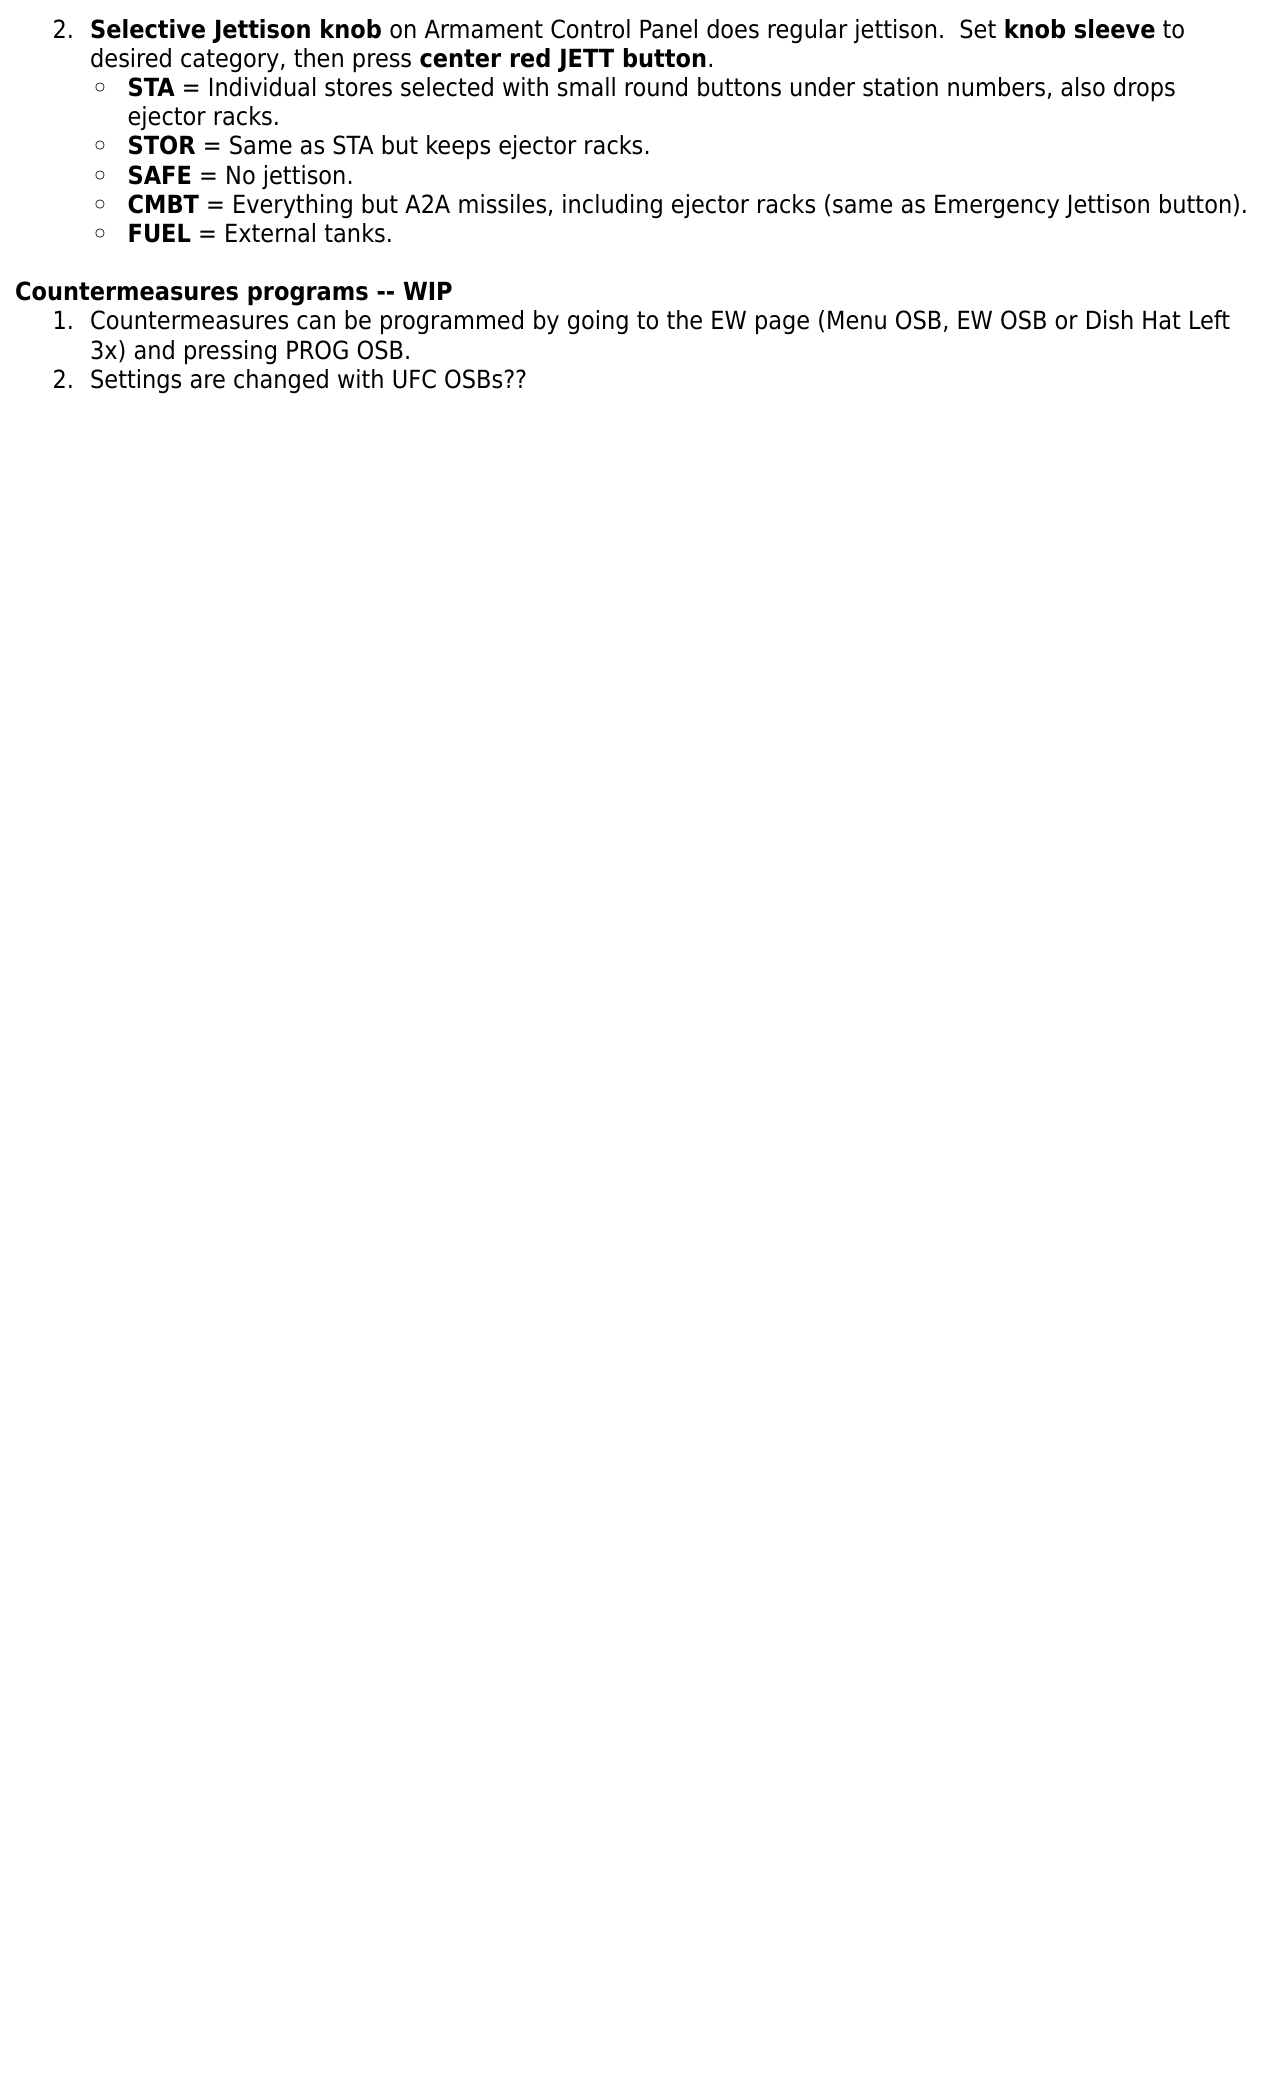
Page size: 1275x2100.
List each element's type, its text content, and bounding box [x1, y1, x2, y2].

text Countermeasures programs -- WIP [15, 277, 1260, 307]
list Countermeasures can be programmed by going to the EW page (Menu OSB, EW OSB or Dish Hat Left 3x) and pressing PROG OSB. [52, 307, 1260, 365]
list Selective Jettison knob on Armament Control Panel does regular jettison. Set knob sleeve to desired category, then press center red JETT button. [52, 15, 1260, 73]
list FUEL = External tanks. [90, 219, 1260, 248]
list STOR = Same as STA but keeps ejector racks. [90, 132, 1260, 161]
list Settings are changed with UFC OSBs?? [52, 365, 1260, 394]
list CMBT = Everything but A2A missiles, including ejector racks (same as Emergency Jettison button). [90, 190, 1260, 219]
list SAFE = No jettison. [90, 161, 1260, 190]
list STA = Individual stores selected with small round buttons under station numbers, also drops ejector racks. [90, 73, 1260, 132]
